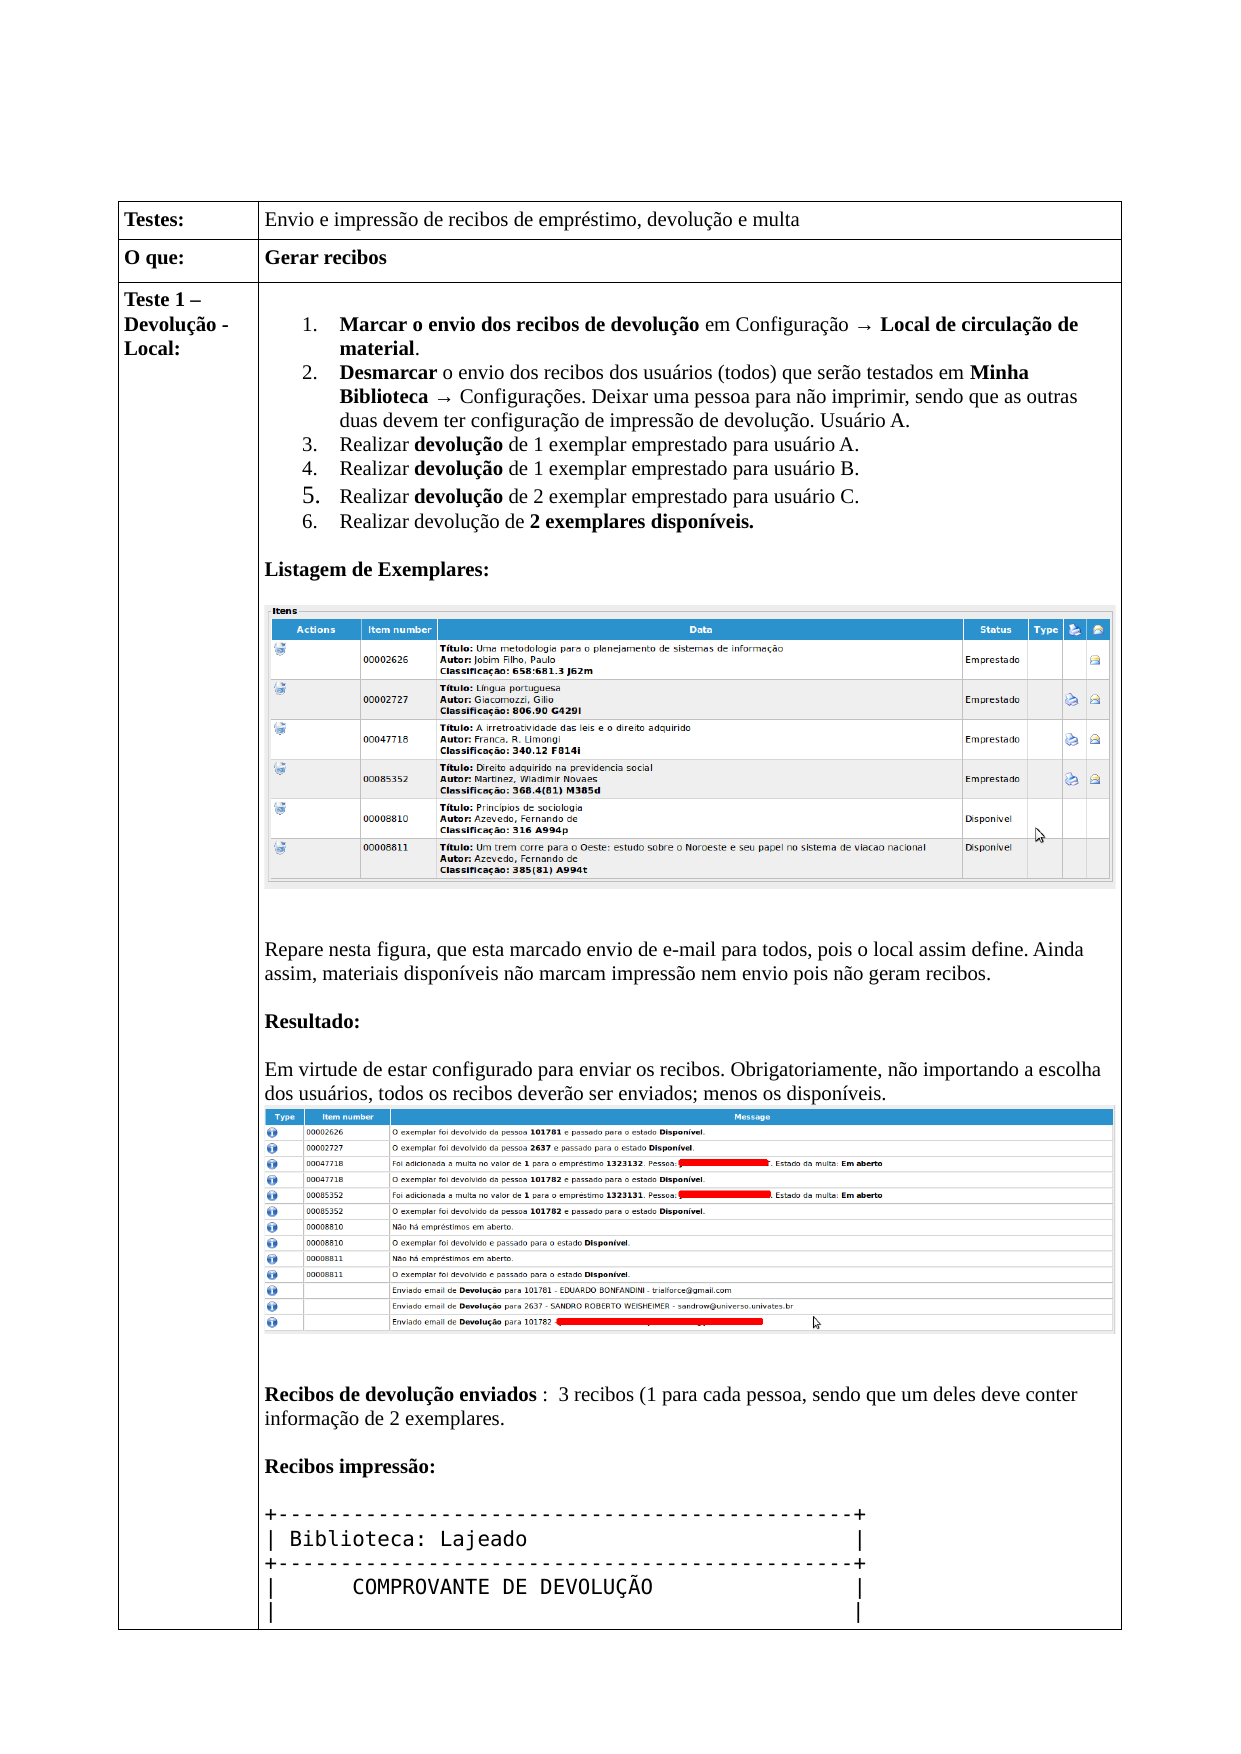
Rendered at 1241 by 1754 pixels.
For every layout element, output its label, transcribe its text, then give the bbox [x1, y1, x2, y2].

table_cell O que: [119, 240, 258, 282]
table_header Envio e impressão de recibos de empréstimo, devolução e multa [259, 202, 1121, 239]
table_cell Marcar o envio dos recibos de devolução em Configuração → Local de circulação de material. Desmarcar o envio dos recibos dos usuários (todos) que serão testados em Minha Biblioteca → Configurações. Deixar uma pessoa para não imprimir, sendo que as outras duas devem ter configuração de impressão de devolução. Usuário A. Realizar devolução de 1 exemplar emprestado para usuário A. Realizar devolução de 1 exemplar emprestado para usuário B. Realizar devolução de 2 exemplar emprestado para usuário C. Realizar devolução de 2 exemplares disponíveis. Listagem de Exemplares: [259, 283, 1121, 888]
table_cell Gerar recibos [259, 240, 1121, 282]
table_header Testes: [119, 202, 258, 239]
picture [264, 1105, 1116, 1334]
picture [264, 605, 1116, 889]
table_cell Teste 1 – Devolução - Local: [119, 283, 258, 1629]
table_cell Repare nesta figura, que esta marcado envio de e-mail para todos, pois o local assim define. Ainda assim, materiais disponíveis não marcam impressão nem envio pois não geram recibos. Resultado: Em virtude de estar configurado para enviar os recibos. Obrigatoriamente, não importando a escolha dos usuários, todos os recibos deverão ser enviados; menos os disponíveis. Recibos de devolução enviados : 3 recibos (1 para cada pessoa, sendo que um deles deve conter informação de 2 exemplares. Recibos impressão: +----------------------------------------------+ | Biblioteca: Lajeado | +----------------------------------------------+ | COMPROVANTE DE DEVOLUÇÃO | | | [259, 889, 1121, 1629]
